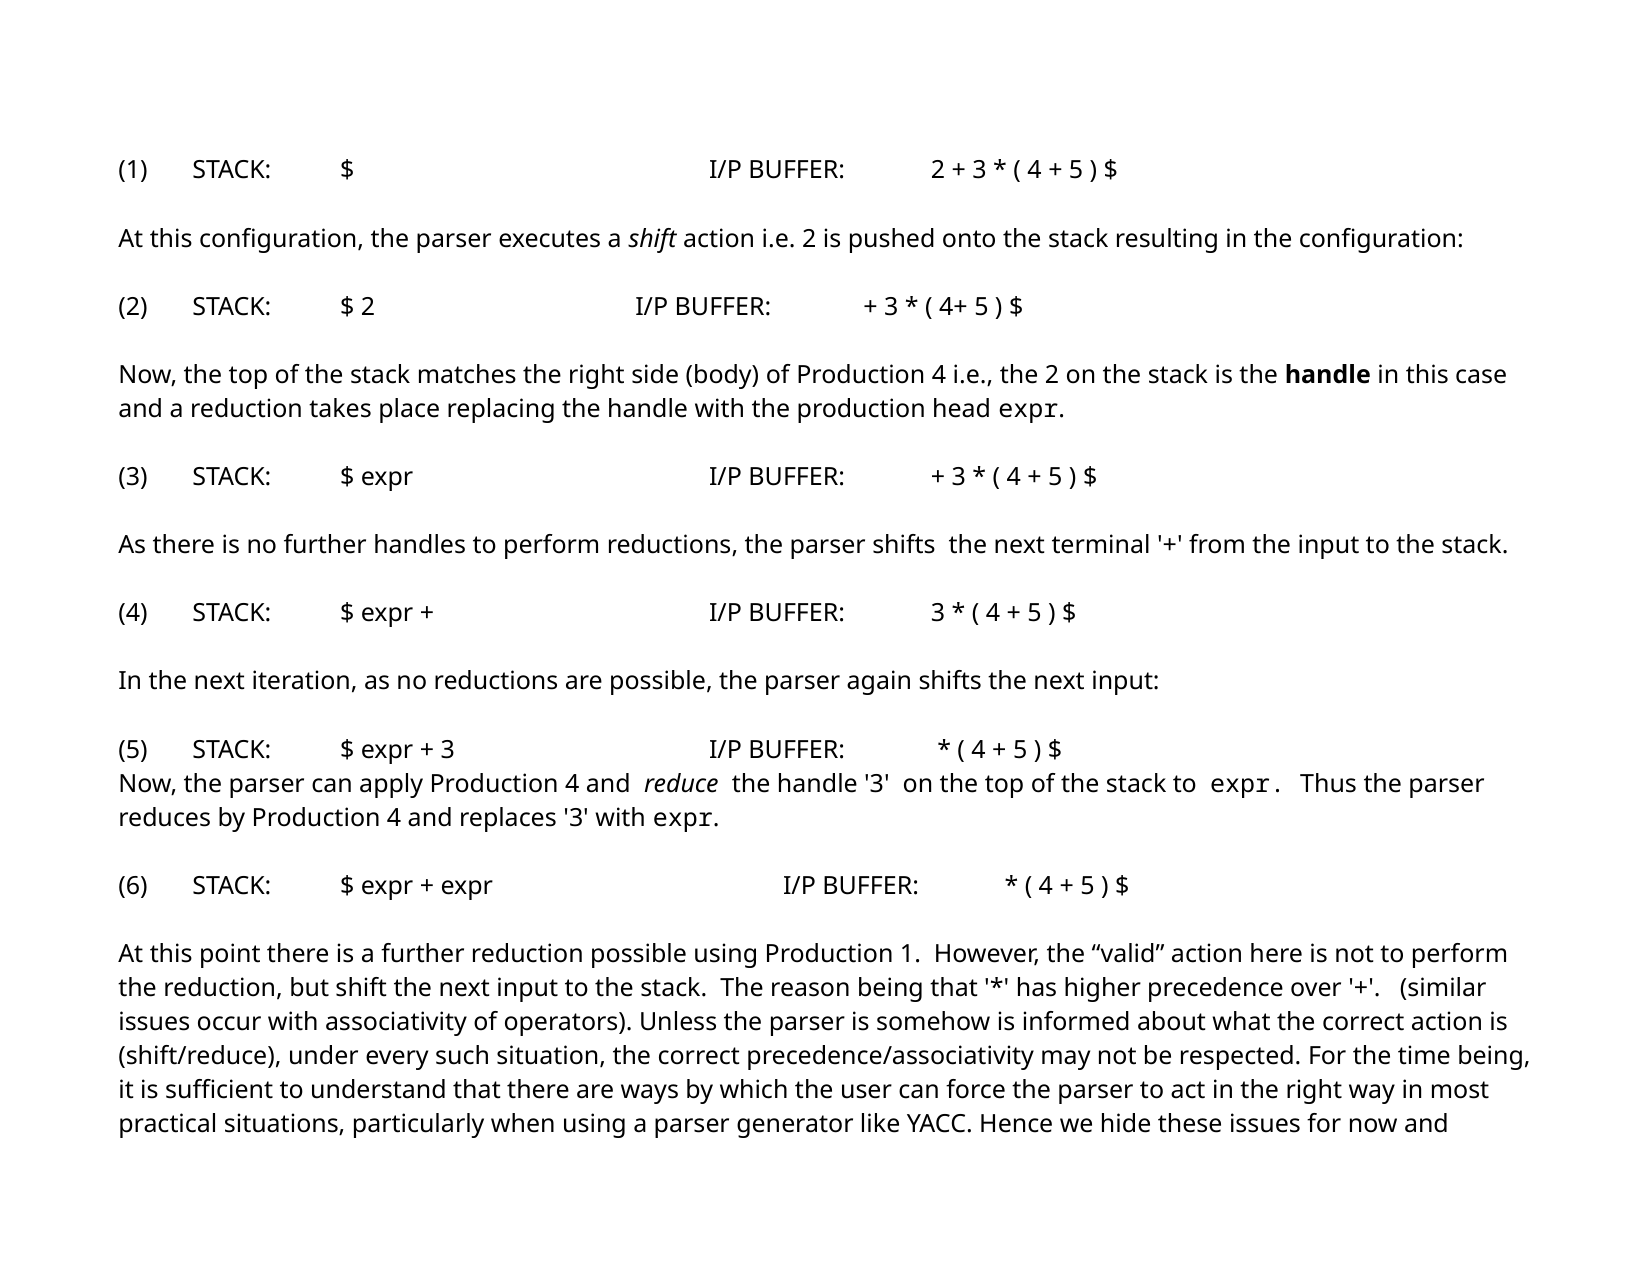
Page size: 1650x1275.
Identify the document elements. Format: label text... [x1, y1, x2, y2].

text Now, the top of the stack matches the right side (body) of Production 4 i.e., the 2 on the stack is the handle in this case and a reduction takes place replacing the handle with the production head expr. [118, 357, 1532, 425]
text As there is no further handles to perform reductions, the parser shifts the next terminal '+' from the input to the stack. [118, 527, 1532, 561]
text In the next iteration, as no reductions are possible, the parser again shifts the next input: [118, 663, 1532, 697]
text Now, the parser can apply Production 4 and reduce the handle '3' on the top of the stack to expr. Thus the parser reduces by Production 4 and replaces '3' with expr. [118, 765, 1532, 833]
text (3) STACK: $ expr I/P BUFFER: + 3 * ( 4 + 5 ) $ [118, 459, 1532, 493]
text (1) STACK: $ I/P BUFFER: 2 + 3 * ( 4 + 5 ) $ [118, 152, 1532, 186]
text (5) STACK: $ expr + 3 I/P BUFFER: * ( 4 + 5 ) $ [118, 731, 1532, 765]
text (2) STACK: $ 2 I/P BUFFER: + 3 * ( 4+ 5 ) $ [118, 288, 1532, 322]
text At this configuration, the parser executes a shift action i.e. 2 is pushed onto the stack resulting in the configuration: [118, 220, 1532, 254]
text (6) STACK: $ expr + expr I/P BUFFER: * ( 4 + 5 ) $ [118, 867, 1532, 902]
text (4) STACK: $ expr + I/P BUFFER: 3 * ( 4 + 5 ) $ [118, 595, 1532, 629]
text At this point there is a further reduction possible using Production 1. However, the “valid” action here is not to perform the reduction, but shift the next input to the stack. The reason being that '*' has higher precedence over '+'. (similar issues occur with associativity of operators). Unless the parser is somehow is informed about what the correct action is (shift/reduce), under every such situation, the correct precedence/associativity may not be respected. For the time being, it is sufficient to understand that there are ways by which the user can force the parser to act in the right way in most practical situations, particularly when using a parser generator like YACC. Hence we hide these issues for now and [118, 936, 1532, 1140]
